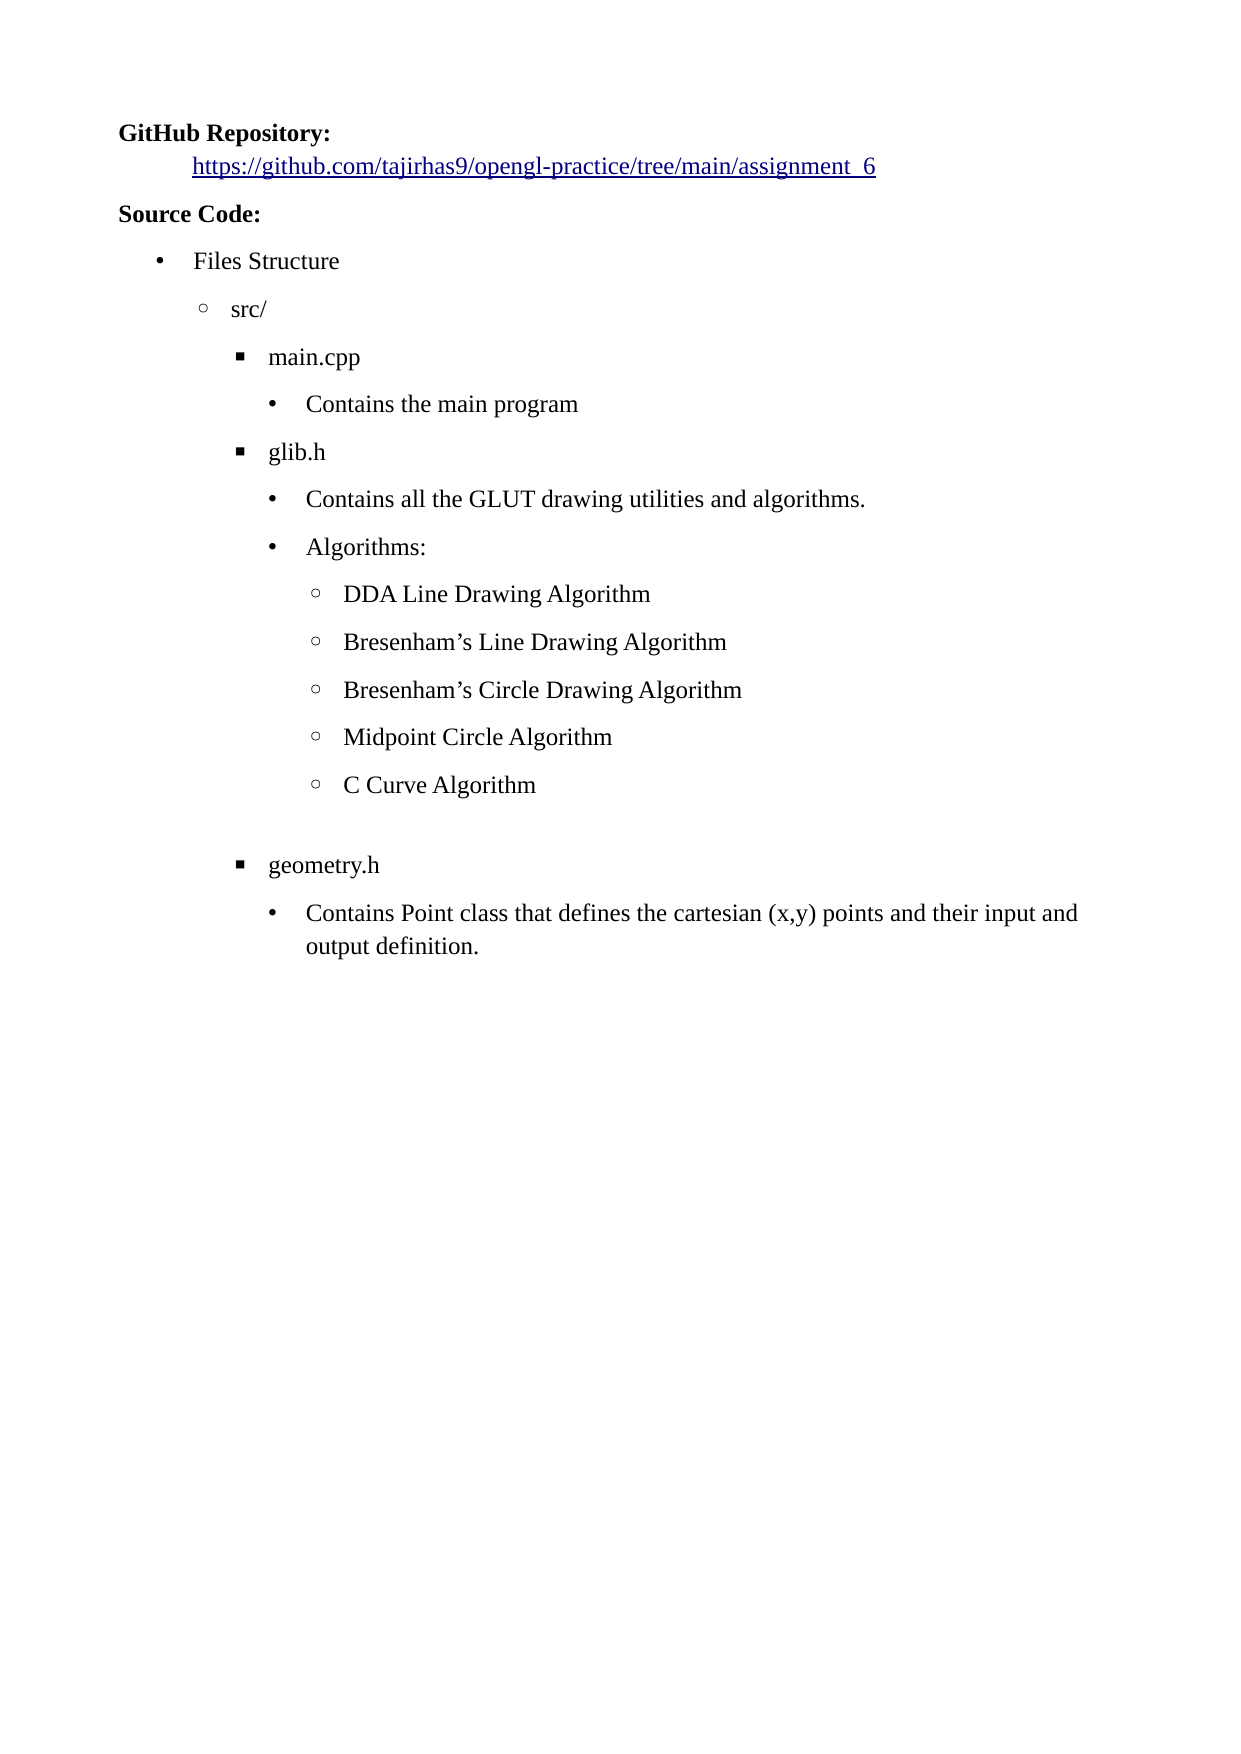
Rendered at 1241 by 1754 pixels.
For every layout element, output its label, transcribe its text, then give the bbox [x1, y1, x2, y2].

list geometry.h [231, 851, 1122, 879]
list main.cpp [231, 342, 1122, 370]
text Source Code: [118, 199, 1122, 227]
list Algorithms: [268, 532, 1122, 561]
list Bresenham’s Line Drawing Algorithm [306, 627, 1122, 656]
list Bresenham’s Circle Drawing Algorithm [306, 675, 1122, 703]
list Midpoint Circle Algorithm [306, 722, 1122, 751]
text GitHub Repository: https://github.com/tajirhas9/opengl-practice/tree/main/assignment_6 [118, 118, 1122, 180]
list glib.h [231, 437, 1122, 466]
list Contains Point class that defines the cartesian (x,y) points and their input and output definition. [268, 898, 1122, 960]
list Files Structure [156, 246, 1122, 275]
list C Curve Algorithm [306, 770, 1122, 832]
list Contains all the GLUT drawing utilities and algorithms. [268, 484, 1122, 513]
list src/ [193, 294, 1122, 323]
list Contains the main program [268, 389, 1122, 418]
list DDA Line Drawing Algorithm [306, 579, 1122, 608]
